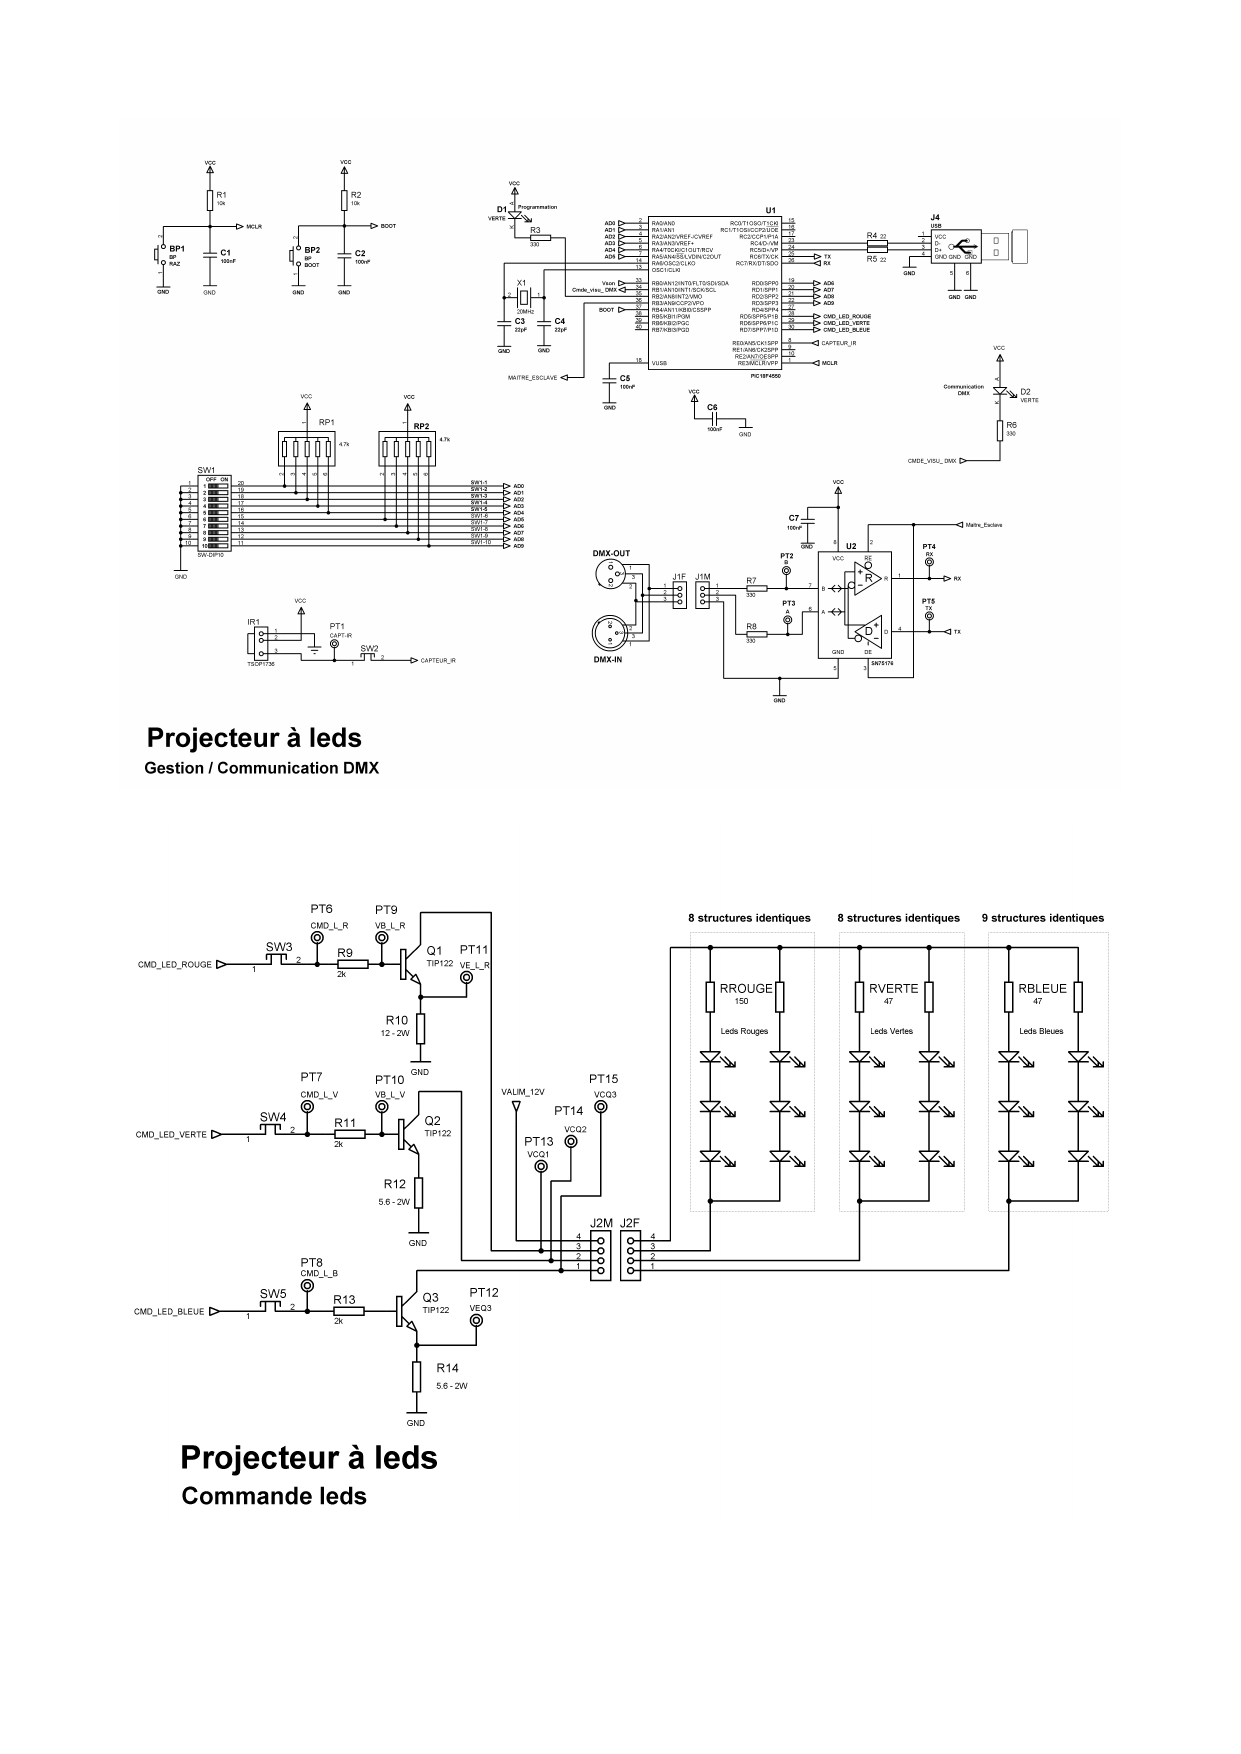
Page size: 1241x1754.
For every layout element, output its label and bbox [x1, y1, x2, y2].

picture [118, 118, 1123, 790]
picture [118, 818, 1123, 1524]
